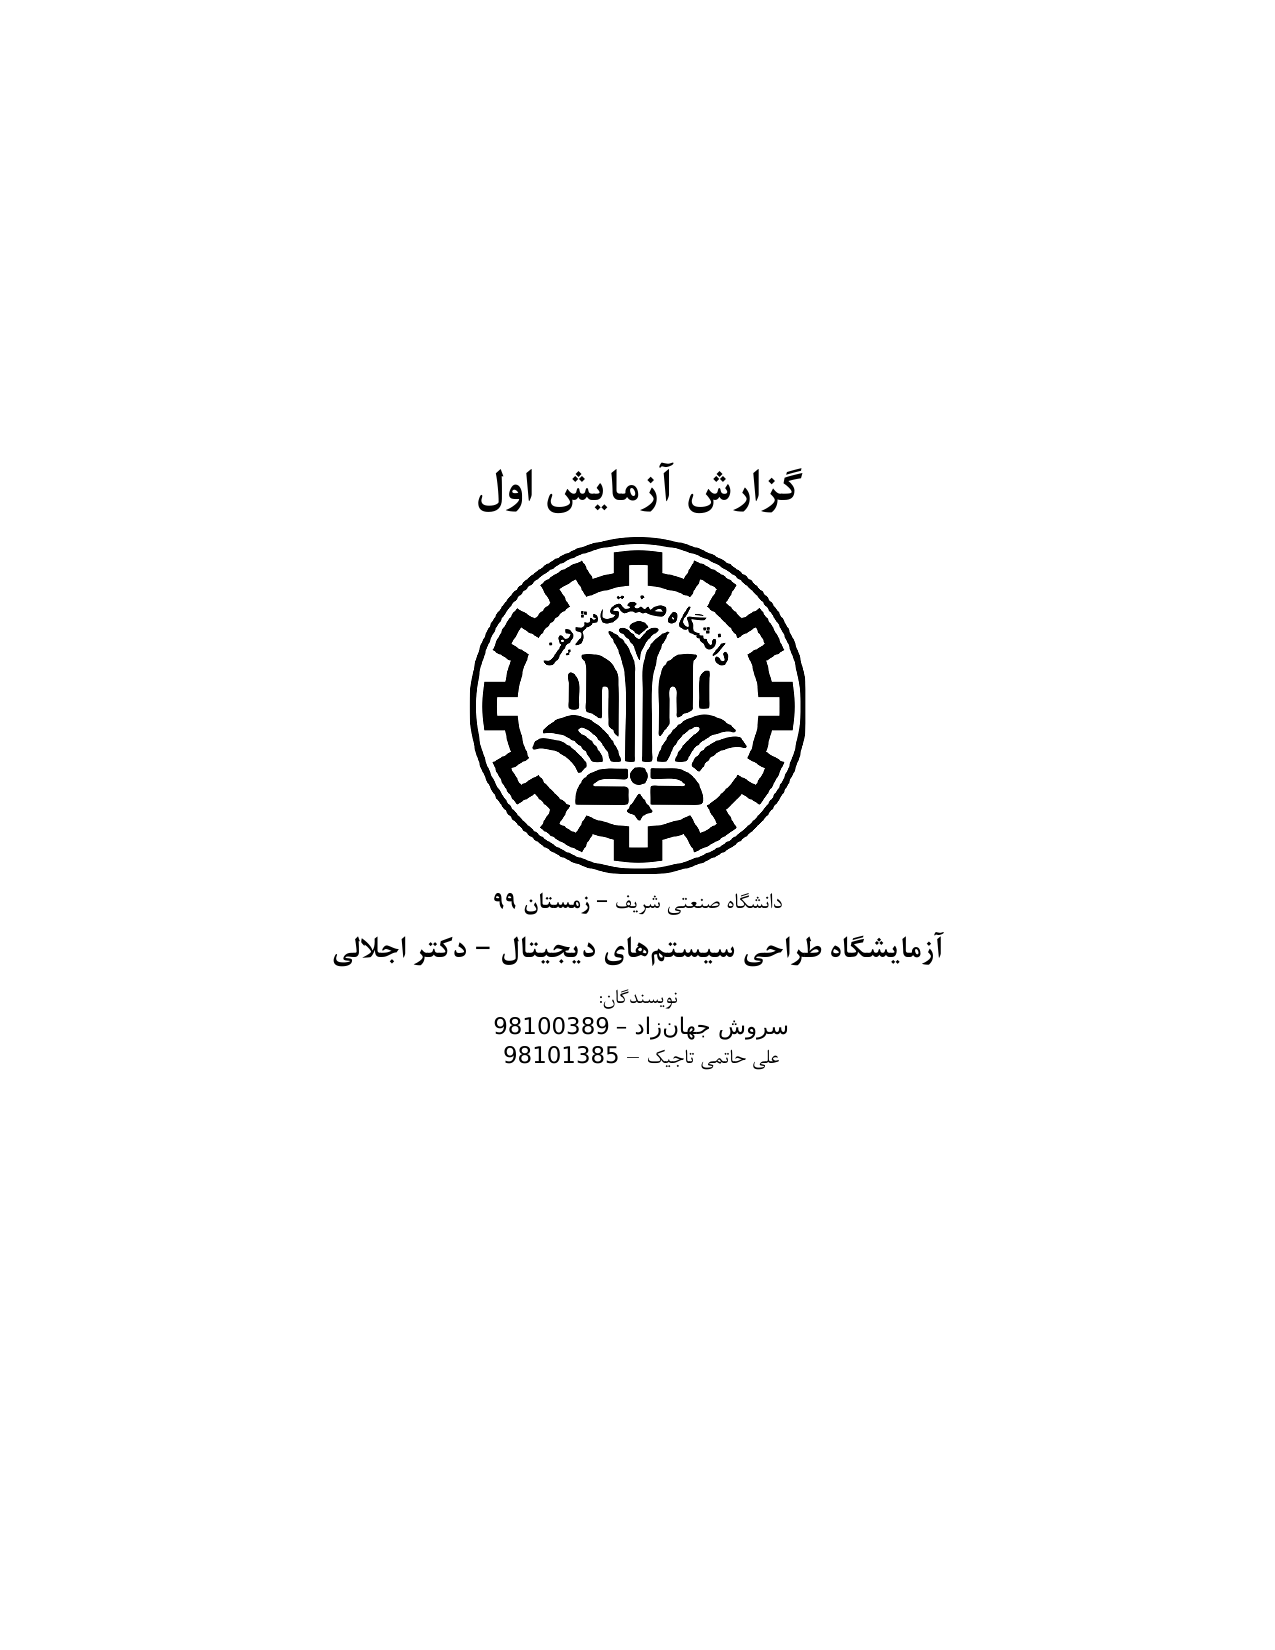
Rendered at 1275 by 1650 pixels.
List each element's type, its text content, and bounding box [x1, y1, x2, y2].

text نویسندگان: [150, 989, 1125, 1012]
text سروش جهان‌زاد – 98100389 [150, 1013, 1125, 1040]
text دانشگاه صنعتی شریف – زمستان 99 [150, 892, 1125, 917]
text آزمایشگاه طراحی سیستم‌های دیجیتال – دکتر اجلالی [150, 936, 1125, 969]
text گزارش آزمایش اول [150, 467, 1125, 517]
picture [469, 537, 806, 874]
text علی حاتمی تاجیک – 98101385 [150, 1042, 1125, 1071]
